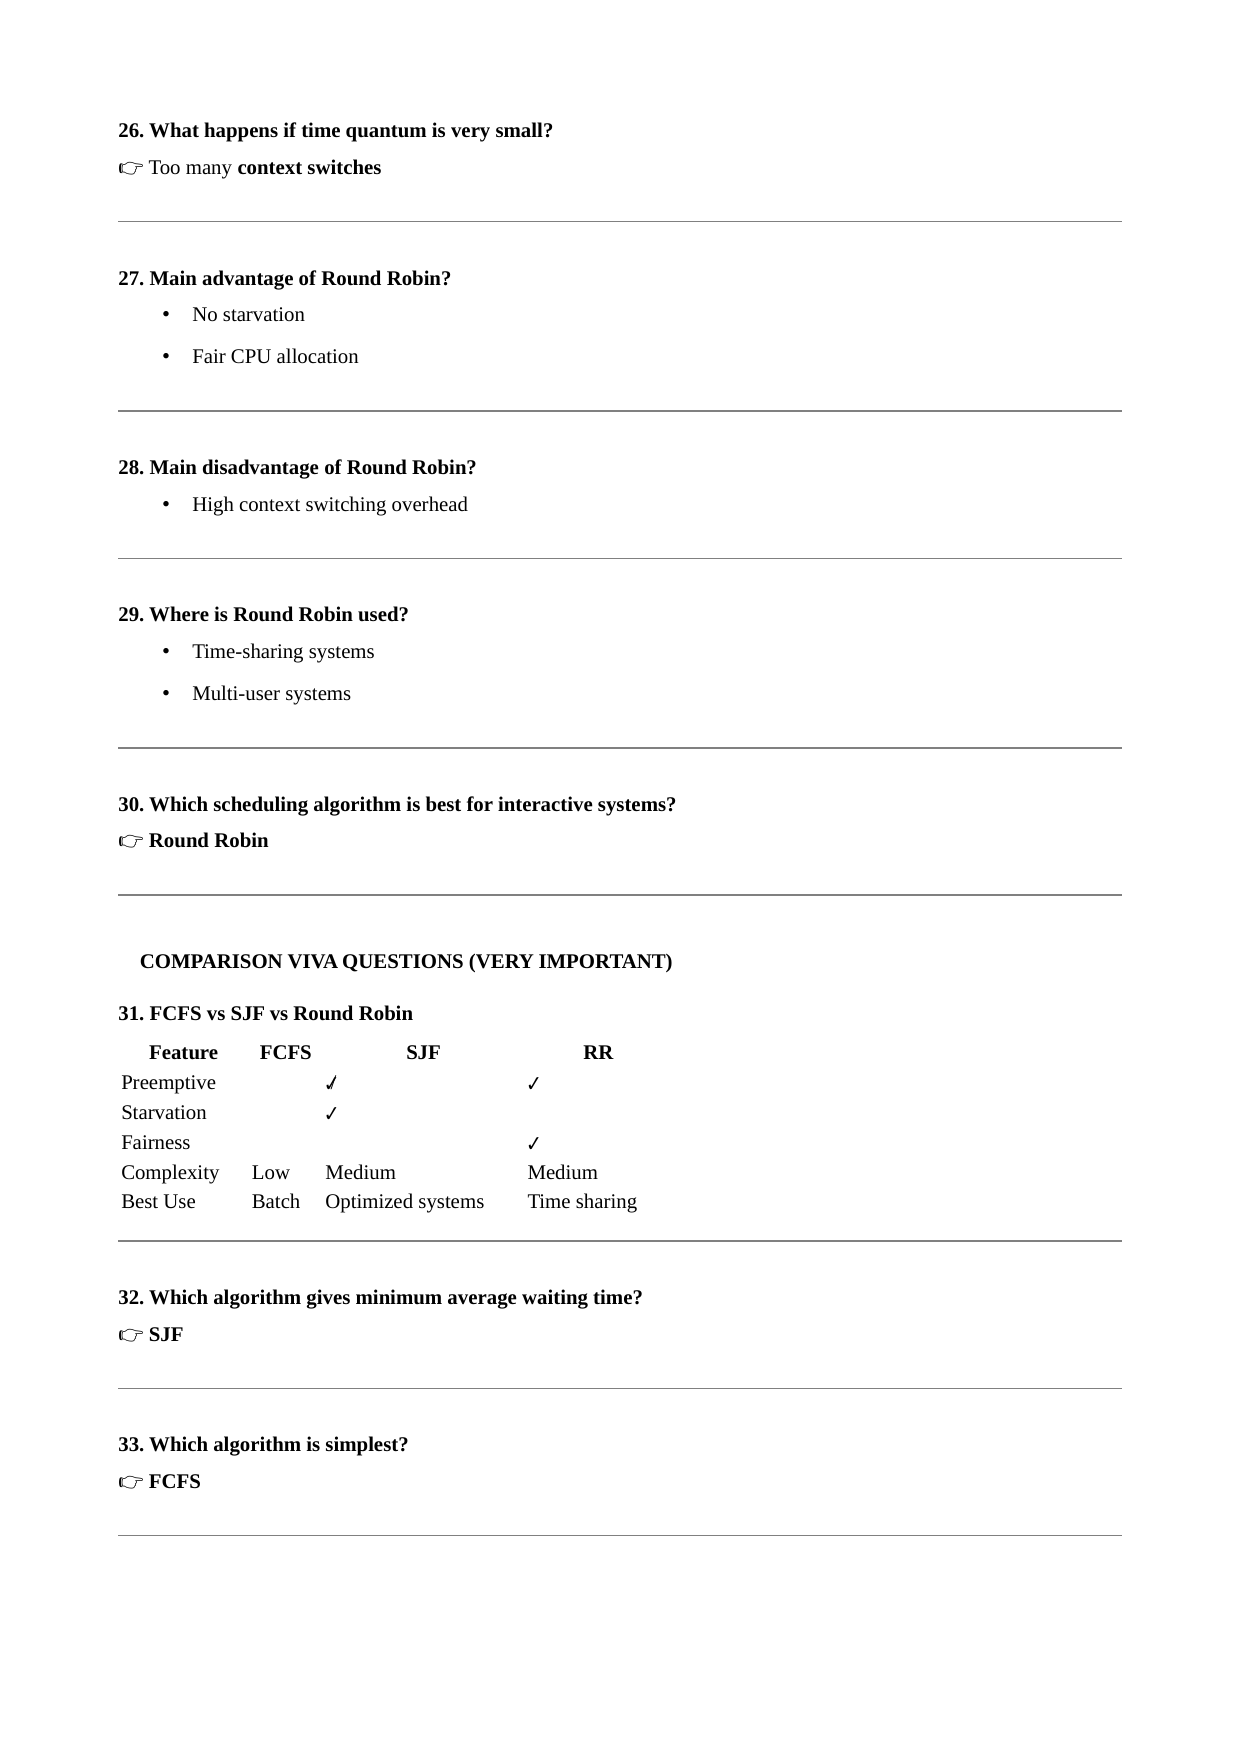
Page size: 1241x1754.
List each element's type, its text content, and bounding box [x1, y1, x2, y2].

text 👉 FCFS [118, 1469, 1122, 1493]
table_cell Complexity [118, 1157, 249, 1187]
text 👉 Round Robin [118, 828, 1122, 852]
table_header Feature [118, 1037, 249, 1067]
subtitle 29. Where is Round Robin used? [118, 602, 1122, 626]
table_cell ❌ [249, 1097, 322, 1127]
list Multi-user systems [162, 681, 1122, 705]
table_header FCFS [249, 1037, 322, 1067]
list No starvation [162, 302, 1122, 326]
list Fair CPU allocation [162, 344, 1122, 368]
table_cell Starvation [118, 1097, 249, 1127]
table_header RR [524, 1037, 672, 1067]
table_cell ❌ [524, 1097, 672, 1127]
subtitle 33. Which algorithm is simplest? [118, 1432, 1122, 1456]
table_cell ❌ / ✔ [322, 1067, 524, 1097]
table_cell ✔ [524, 1127, 672, 1157]
table_cell Optimized systems [322, 1187, 524, 1216]
table_header SJF [322, 1037, 524, 1067]
list High context switching overhead [162, 491, 1122, 516]
table_cell Medium [322, 1157, 524, 1187]
subtitle 27. Main advantage of Round Robin? [118, 265, 1122, 289]
table_cell ✔ [322, 1097, 524, 1127]
text 👉 SJF [118, 1322, 1122, 1346]
table_cell ❌ [249, 1127, 322, 1157]
subtitle 🔹 COMPARISON VIVA QUESTIONS (VERY IMPORTANT) [118, 949, 1122, 973]
table_cell ✔ [524, 1067, 672, 1097]
table_cell Medium [524, 1157, 672, 1187]
subtitle 28. Main disadvantage of Round Robin? [118, 455, 1122, 479]
table_cell Best Use [118, 1187, 249, 1216]
subtitle 31. FCFS vs SJF vs Round Robin [118, 1001, 1122, 1024]
subtitle 32. Which algorithm gives minimum average waiting time? [118, 1285, 1122, 1309]
subtitle 26. What happens if time quantum is very small? [118, 118, 1122, 142]
text 👉 Too many context switches [118, 155, 1122, 179]
list Time-sharing systems [162, 639, 1122, 663]
table_cell Batch [249, 1187, 322, 1216]
table_cell ❌ [322, 1127, 524, 1157]
table_cell Low [249, 1157, 322, 1187]
subtitle 30. Which scheduling algorithm is best for interactive systems? [118, 792, 1122, 816]
table_cell Time sharing [524, 1187, 672, 1216]
table_cell ❌ [249, 1067, 322, 1097]
table_cell Fairness [118, 1127, 249, 1157]
table_cell Preemptive [118, 1067, 249, 1097]
